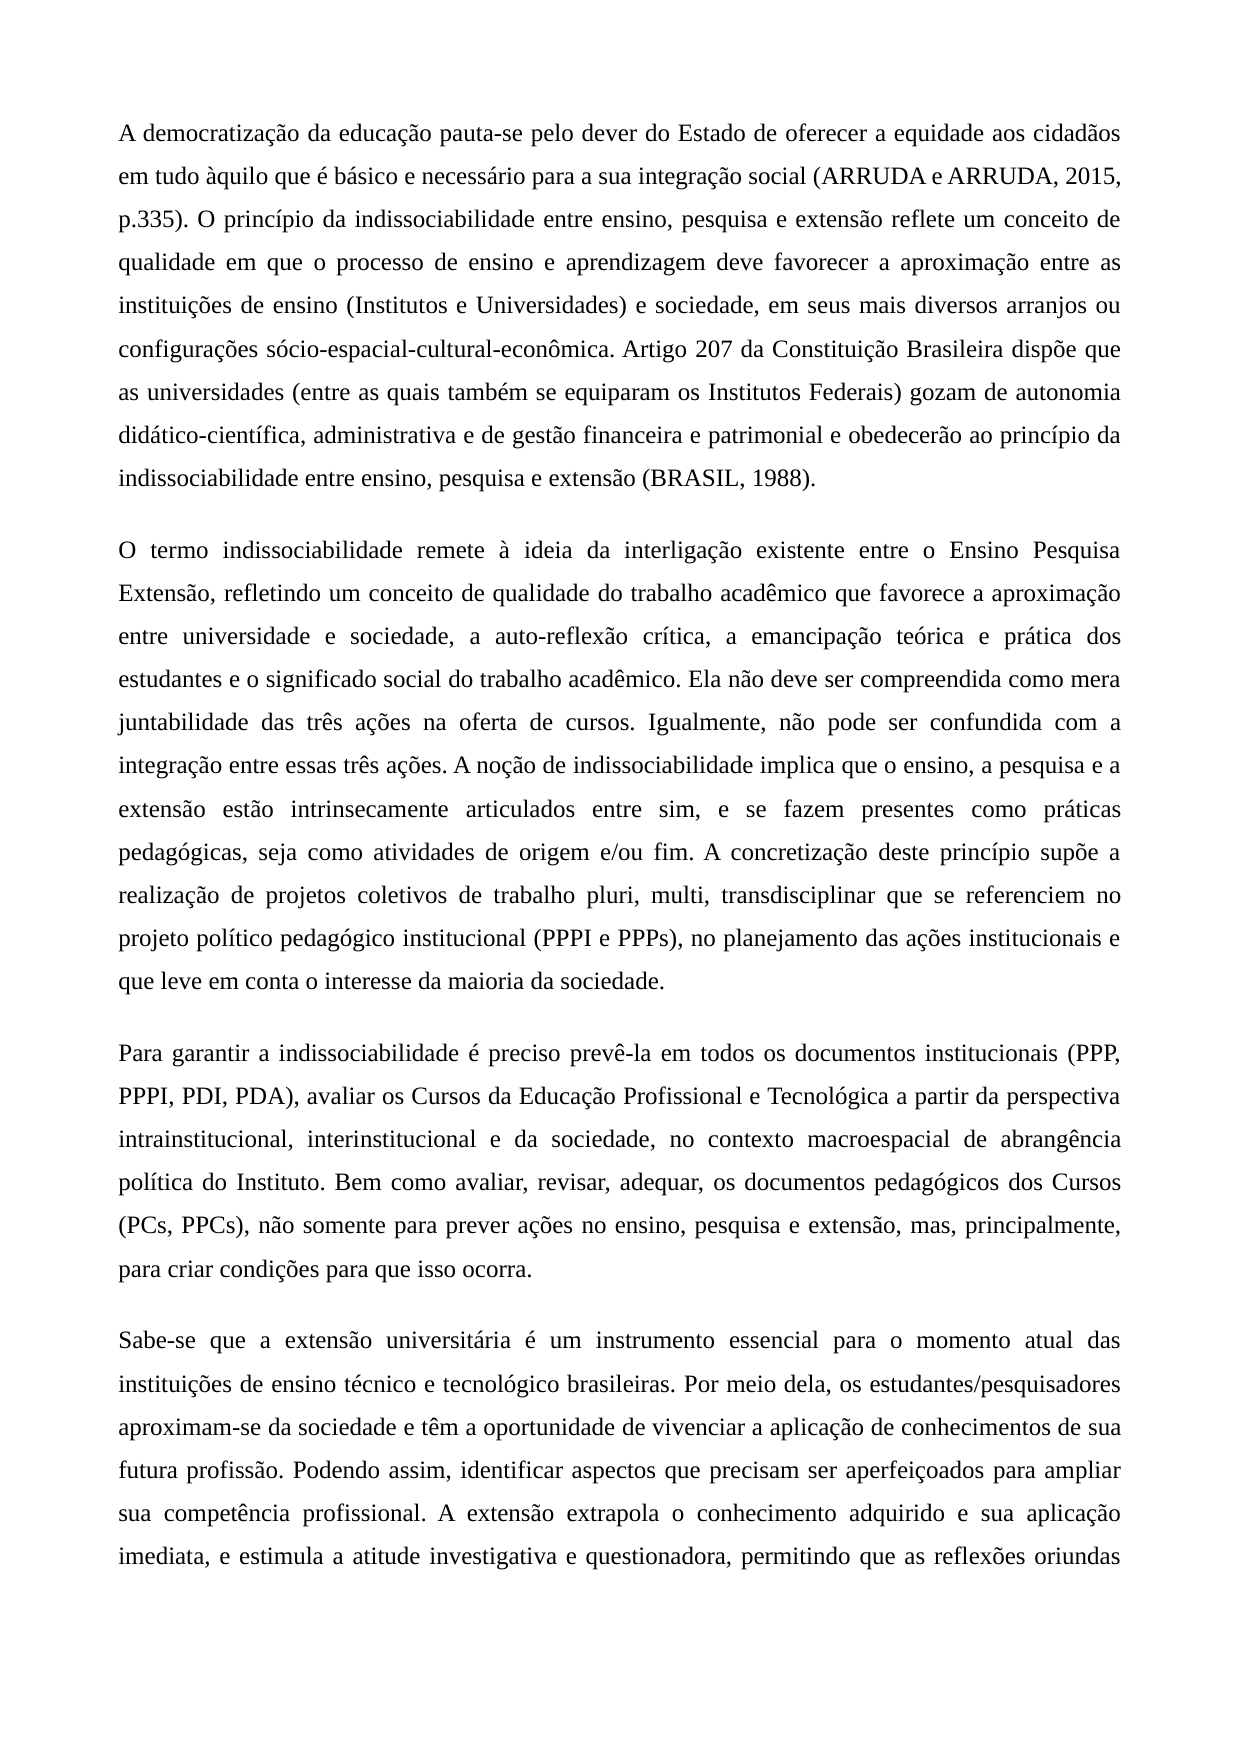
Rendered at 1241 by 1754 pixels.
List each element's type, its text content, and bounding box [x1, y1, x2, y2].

text O termo indissociabilidade remete à ideia da interligação existente entre o Ensino Pesquisa Extensão, refletindo um conceito de qualidade do trabalho acadêmico que favorece a aproximação entre universidade e sociedade, a auto-reflexão crítica, a emancipação teórica e prática dos estudantes e o significado social do trabalho acadêmico. Ela não deve ser compreendida como mera juntabilidade das três ações na oferta de cursos. Igualmente, não pode ser confundida com a integração entre essas três ações. A noção de indissociabilidade implica que o ensino, a pesquisa e a extensão estão intrinsecamente articulados entre sim, e se fazem presentes como práticas pedagógicas, seja como atividades de origem e/ou fim. A concretização deste princípio supõe a realização de projetos coletivos de trabalho pluri, multi, transdisciplinar que se referenciem no projeto político pedagógico institucional (PPPI e PPPs), no planejamento das ações institucionais e que leve em conta o interesse da maioria da sociedade. [118, 535, 1122, 995]
text Para garantir a indissociabilidade é preciso prevê-la em todos os documentos institucionais (PPP, PPPI, PDI, PDA), avaliar os Cursos da Educação Profissional e Tecnológica a partir da perspectiva intrainstitucional, interinstitucional e da sociedade, no contexto macroespacial de abrangência política do Instituto. Bem como avaliar, revisar, adequar, os documentos pedagógicos dos Cursos (PCs, PPCs), não somente para prever ações no ensino, pesquisa e extensão, mas, principalmente, para criar condições para que isso ocorra. [118, 1038, 1122, 1282]
text A democratização da educação pauta-se pelo dever do Estado de oferecer a equidade aos cidadãos em tudo àquilo que é básico e necessário para a sua integração social (ARRUDA e ARRUDA, 2015, p.335). O princípio da indissociabilidade entre ensino, pesquisa e extensão reflete um conceito de qualidade em que o processo de ensino e aprendizagem deve favorecer a aproximação entre as instituições de ensino (Institutos e Universidades) e sociedade, em seus mais diversos arranjos ou configurações sócio-espacial-cultural-econômica. Artigo 207 da Constituição Brasileira dispõe que as universidades (entre as quais também se equiparam os Institutos Federais) gozam de autonomia didático-científica, administrativa e de gestão financeira e patrimonial e obedecerão ao princípio da indissociabilidade entre ensino, pesquisa e extensão (BRASIL, 1988). [118, 118, 1122, 492]
text Sabe-se que a extensão universitária é um instrumento essencial para o momento atual das instituições de ensino técnico e tecnológico brasileiras. Por meio dela, os estudantes/pesquisadores aproximam-se da sociedade e têm a oportunidade de vivenciar a aplicação de conhecimentos de sua futura profissão. Podendo assim, identificar aspectos que precisam ser aperfeiçoados para ampliar sua competência profissional. A extensão extrapola o conhecimento adquirido e sua aplicação imediata, e estimula a atitude investigativa e questionadora, permitindo que as reflexões oriundas [118, 1326, 1122, 1570]
